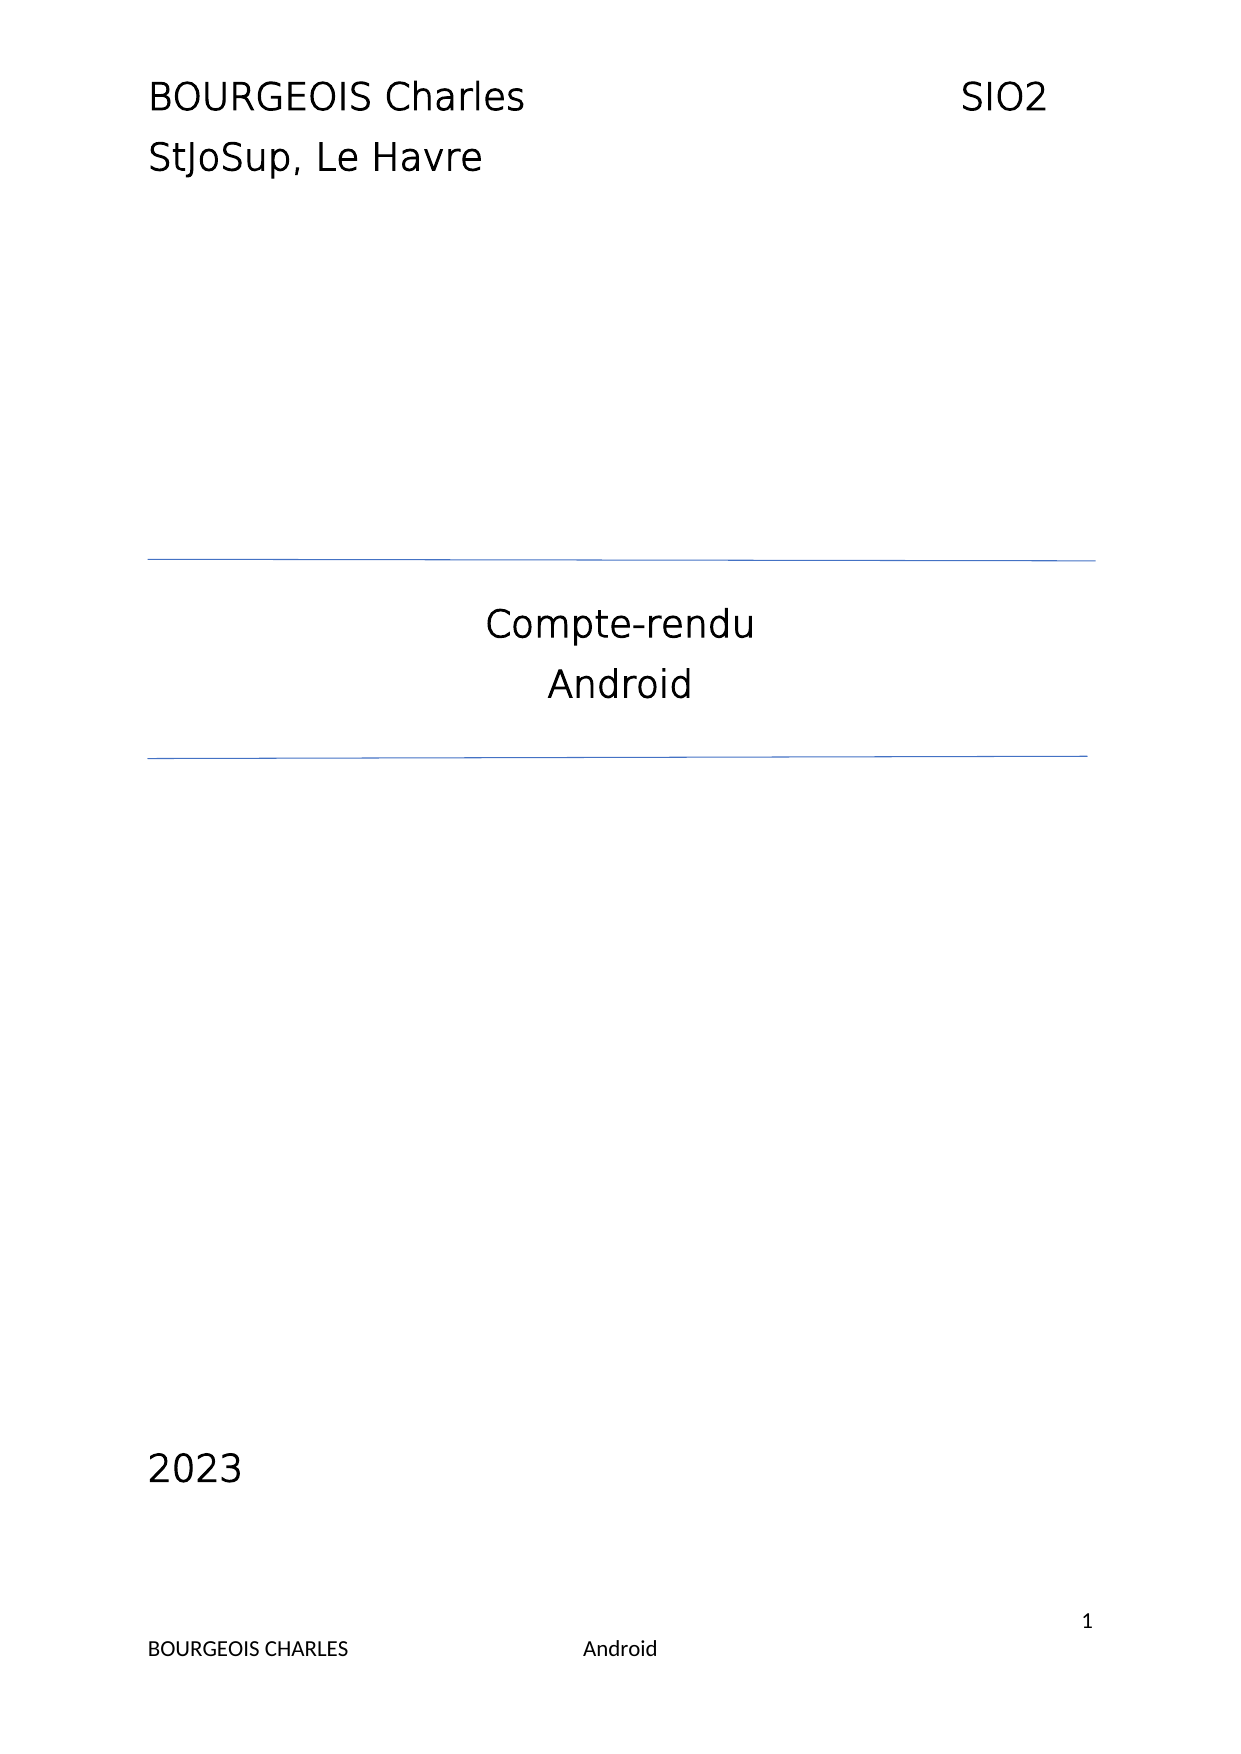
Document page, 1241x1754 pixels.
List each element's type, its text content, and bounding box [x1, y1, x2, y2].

text BOURGEOIS Charles SIO2 [148, 75, 1092, 119]
text 2023 [148, 1447, 1092, 1490]
text Compte-rendu [148, 602, 1092, 646]
text Android [148, 662, 1092, 706]
text StJoSup, Le Havre [148, 135, 1092, 179]
